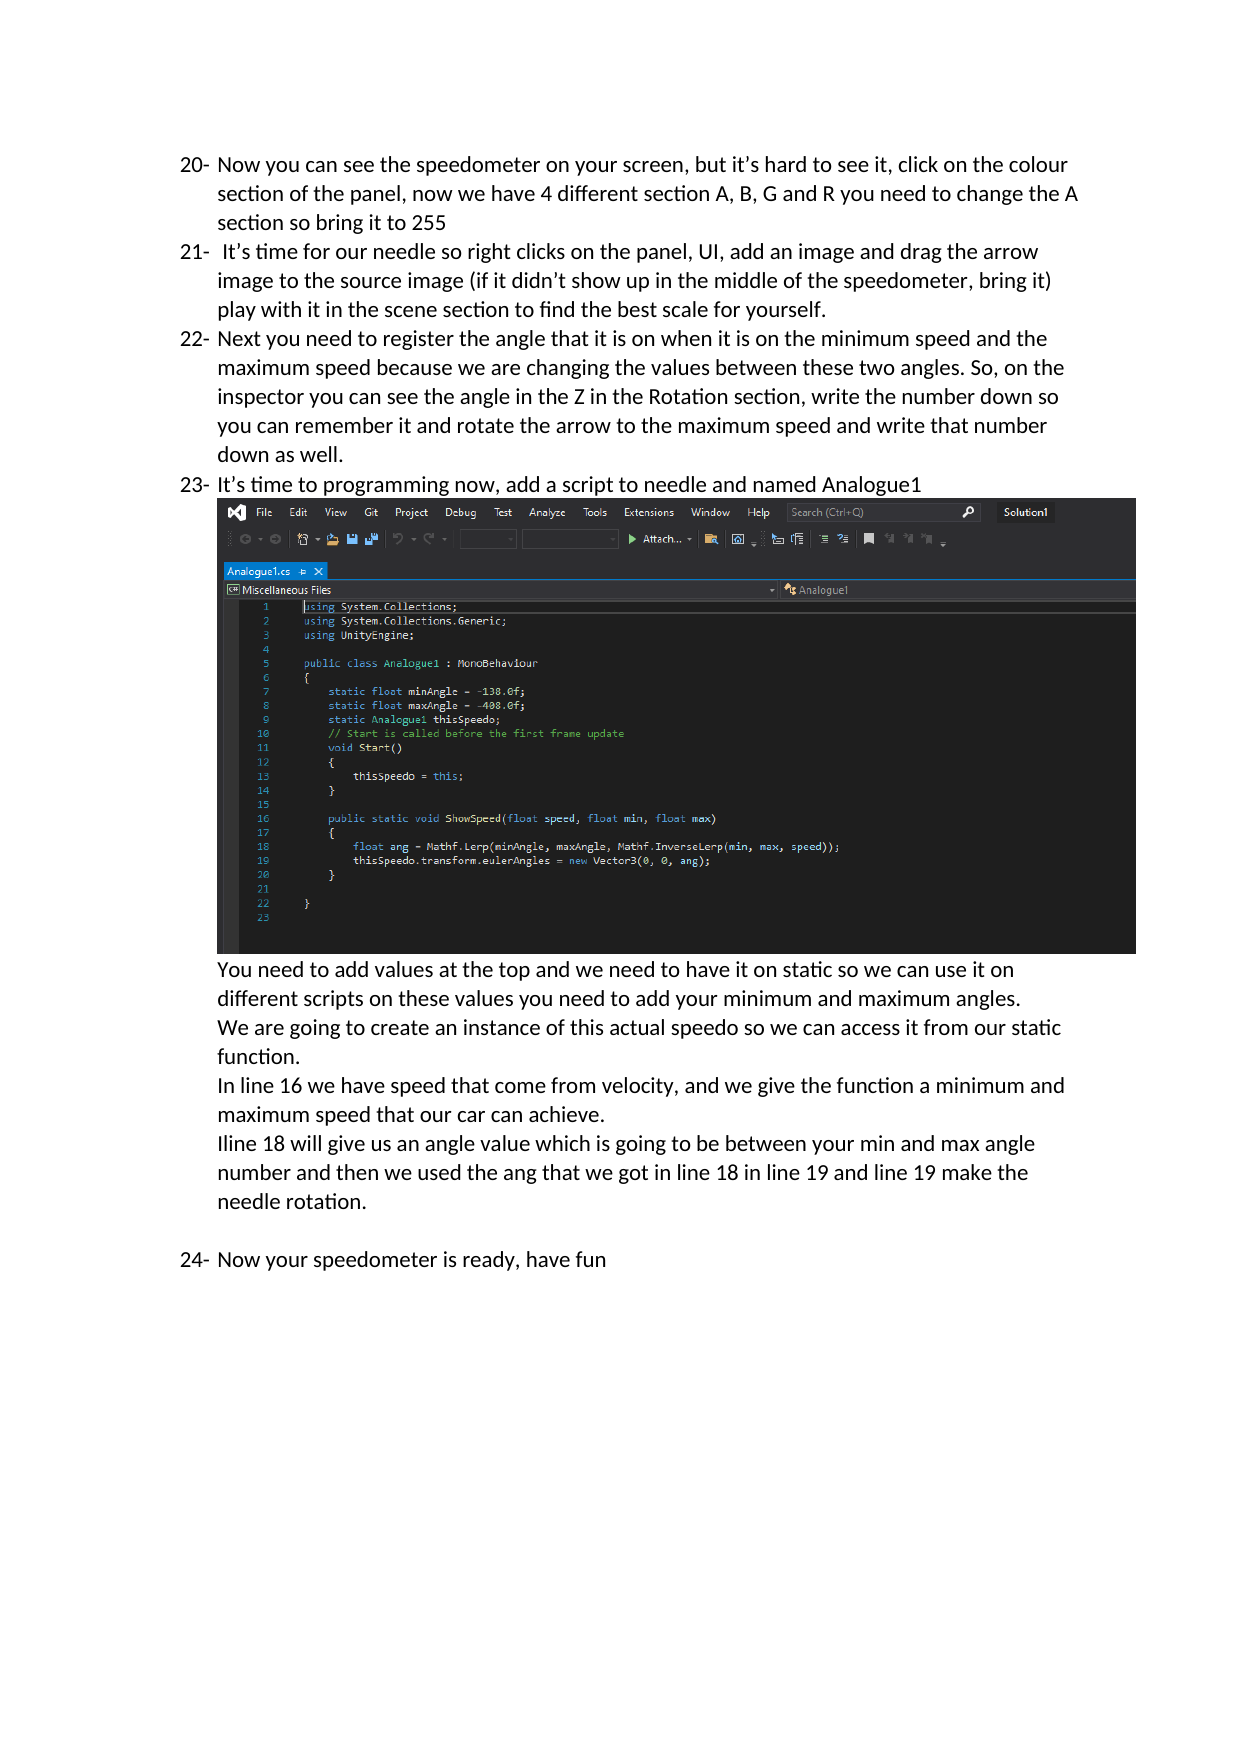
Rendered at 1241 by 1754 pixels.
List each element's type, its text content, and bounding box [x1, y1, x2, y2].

list Now you can see the speedometer on your screen, but it’s hard to see it, click on the colour section of the panel, now we have 4 different section A, B, G and R you need to change the A section so bring it to 255 [179, 150, 1090, 236]
list In line 16 we have speed that come from velocity, and we give the function a minimum and maximum speed that our car can achieve. [217, 1071, 1090, 1128]
list Next you need to register the angle that it is on when it is on the minimum speed and the maximum speed because we are changing the values between these two angles. So, on the inspector you can see the angle in the Z in the Rotation section, write the number down so you can remember it and rotate the arrow to the maximum speed and write that number down as well. [179, 324, 1090, 469]
list You need to add values at the top and we need to have it on static so we can use it on different scripts on these values you need to add your minimum and maximum angles. [217, 955, 1090, 1012]
list Iline 18 will give us an angle value which is going to be between your min and max angle number and then we used the ang that we got in line 18 in line 19 and line 19 make the needle rotation. [217, 1129, 1090, 1216]
list Now your speedometer is ready, have fun [179, 1246, 1090, 1274]
list It’s time for our needle so right clicks on the panel, UI, add an image and drag the arrow image to the source image (if it didn’t show up in the middle of the speedometer, bring it) play with it in the scene section to find the best scale for yourself. [179, 237, 1090, 323]
list It’s time to programming now, add a script to needle and named Analogue1 [179, 470, 1090, 498]
list We are going to create an instance of this actual speedo so we can access it from our static function. [217, 1013, 1090, 1070]
